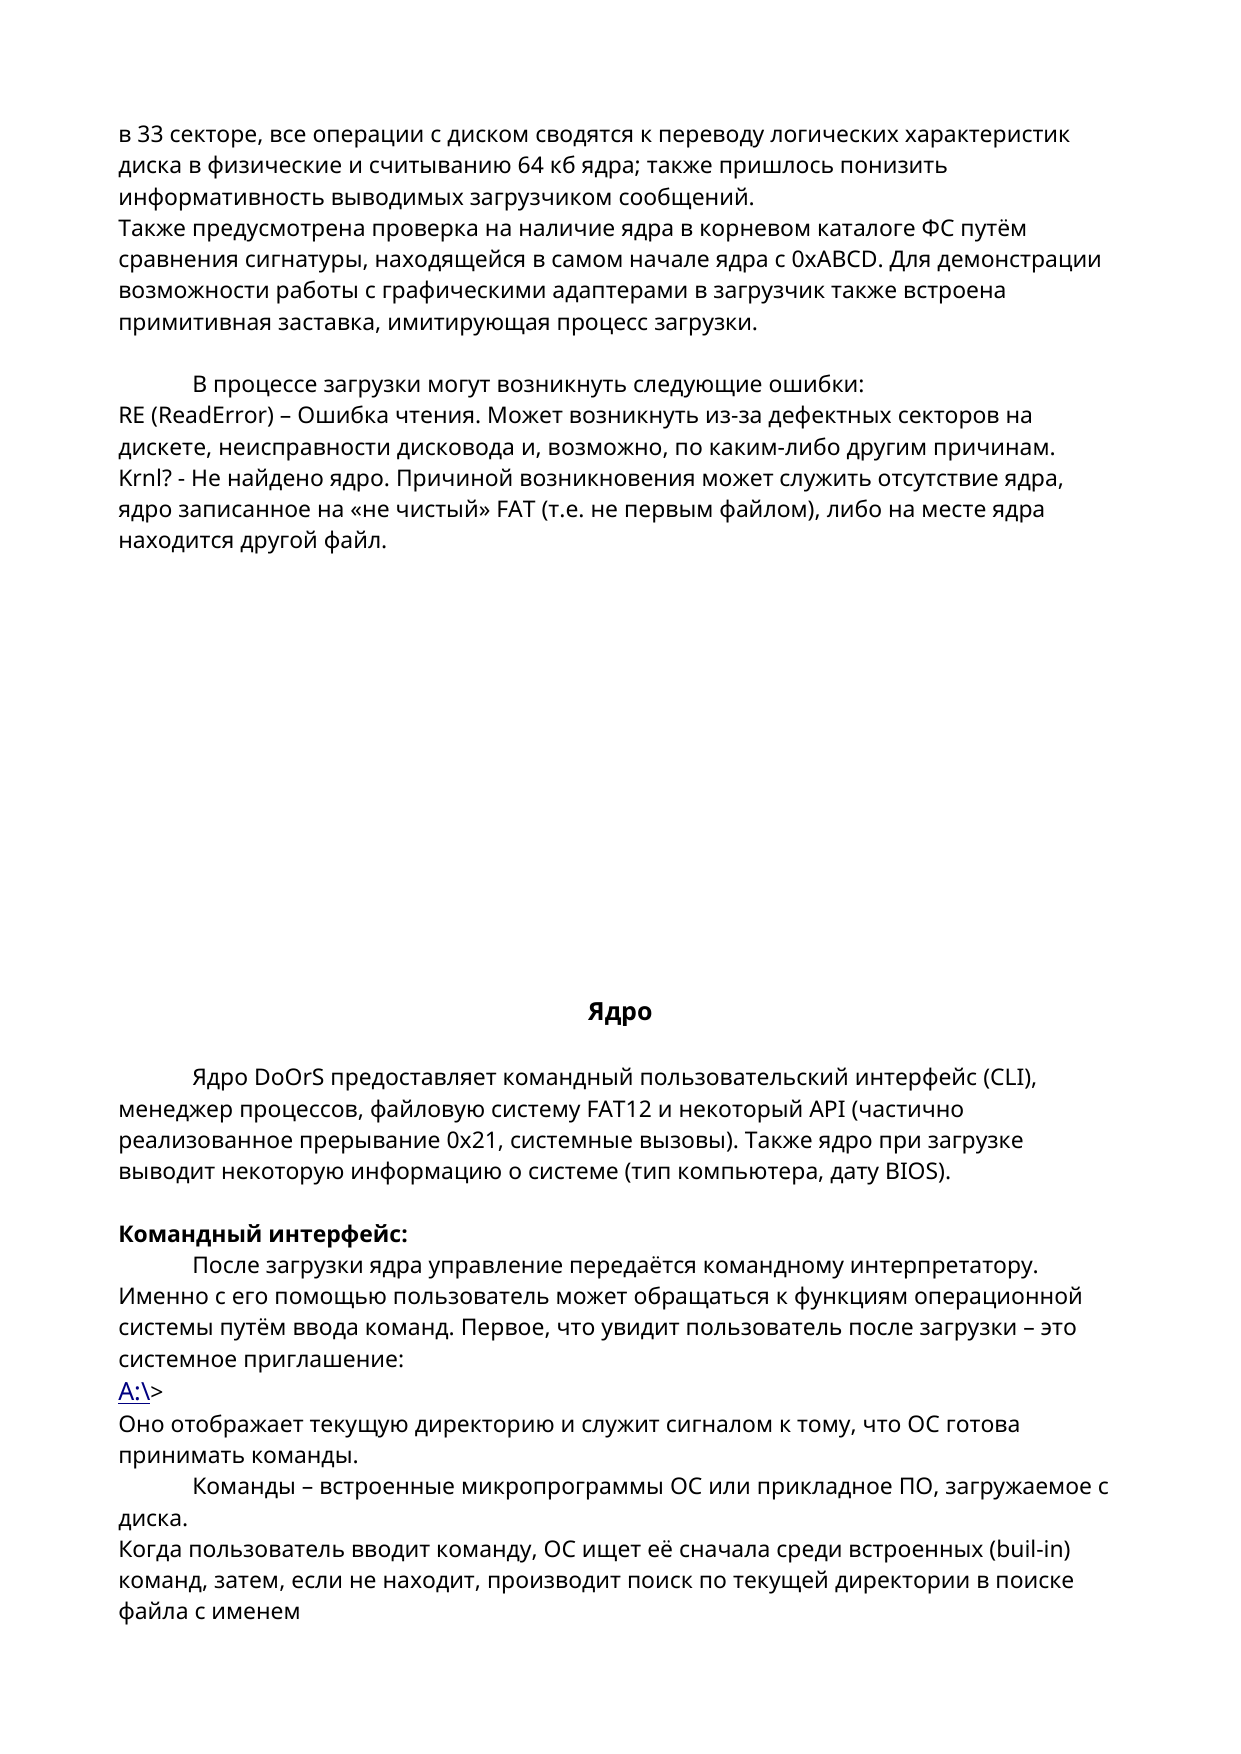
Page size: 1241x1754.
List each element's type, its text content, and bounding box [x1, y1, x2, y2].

text Ядро [118, 993, 1122, 1027]
text Когда пользователь вводит команду, ОС ищет её сначала среди встроенных (buil-in) команд, затем, если не находит, производит поиск по текущей директории в поиске файла с именем [118, 1533, 1122, 1627]
text Оно отображает текущую директорию и служит сигналом к тому, что ОС готова принимать команды. [118, 1408, 1122, 1470]
text Команды – встроенные микропрограммы ОС или прикладное ПО, загружаемое с диска. [118, 1470, 1122, 1533]
text После загрузки ядра управление передаётся командному интерпретатору. Именно с его помощью пользователь может обращаться к функциям операционной системы путём ввода команд. Первое, что увидит пользователь после загрузки – это системное приглашение: [118, 1249, 1122, 1374]
text В процессе загрузки могут возникнуть следующие ошибки: [118, 368, 1122, 399]
text RE (ReadError) – Ошибка чтения. Может возникнуть из-за дефектных секторов на дискете, неисправности дисковода и, возможно, по каким-либо другим причинам. [118, 399, 1122, 462]
text в 33 секторе, все операции с диском сводятся к переводу логических характеристик диска в физические и считыванию 64 кб ядра; также пришлось понизить информативность выводимых загрузчиком сообщений. [118, 118, 1122, 212]
text Ядро DoOrS предоставляет командный пользовательский интерфейс (CLI), менеджер процессов, файловую систему FAT12 и некоторый API (частично реализованное прерывание 0x21, системные вызовы). Также ядро при загрузке выводит некоторую информацию о системе (тип компьютера, дату BIOS). [118, 1061, 1122, 1186]
text A:\> [118, 1374, 1122, 1408]
text Krnl? - Не найдено ядро. Причиной возникновения может служить отсутствие ядра, ядро записанное на «не чистый» FAT (т.е. не первым файлом), либо на месте ядра находится другой файл. [118, 462, 1122, 556]
text Также предусмотрена проверка на наличие ядра в корневом каталоге ФС путём сравнения сигнатуры, находящейся в самом начале ядра c 0xABCD. Для демонстрации возможности работы с графическими адаптерами в загрузчик также встроена примитивная заставка, имитирующая процесс загрузки. [118, 212, 1122, 337]
text Командный интерфейс: [118, 1217, 1122, 1249]
